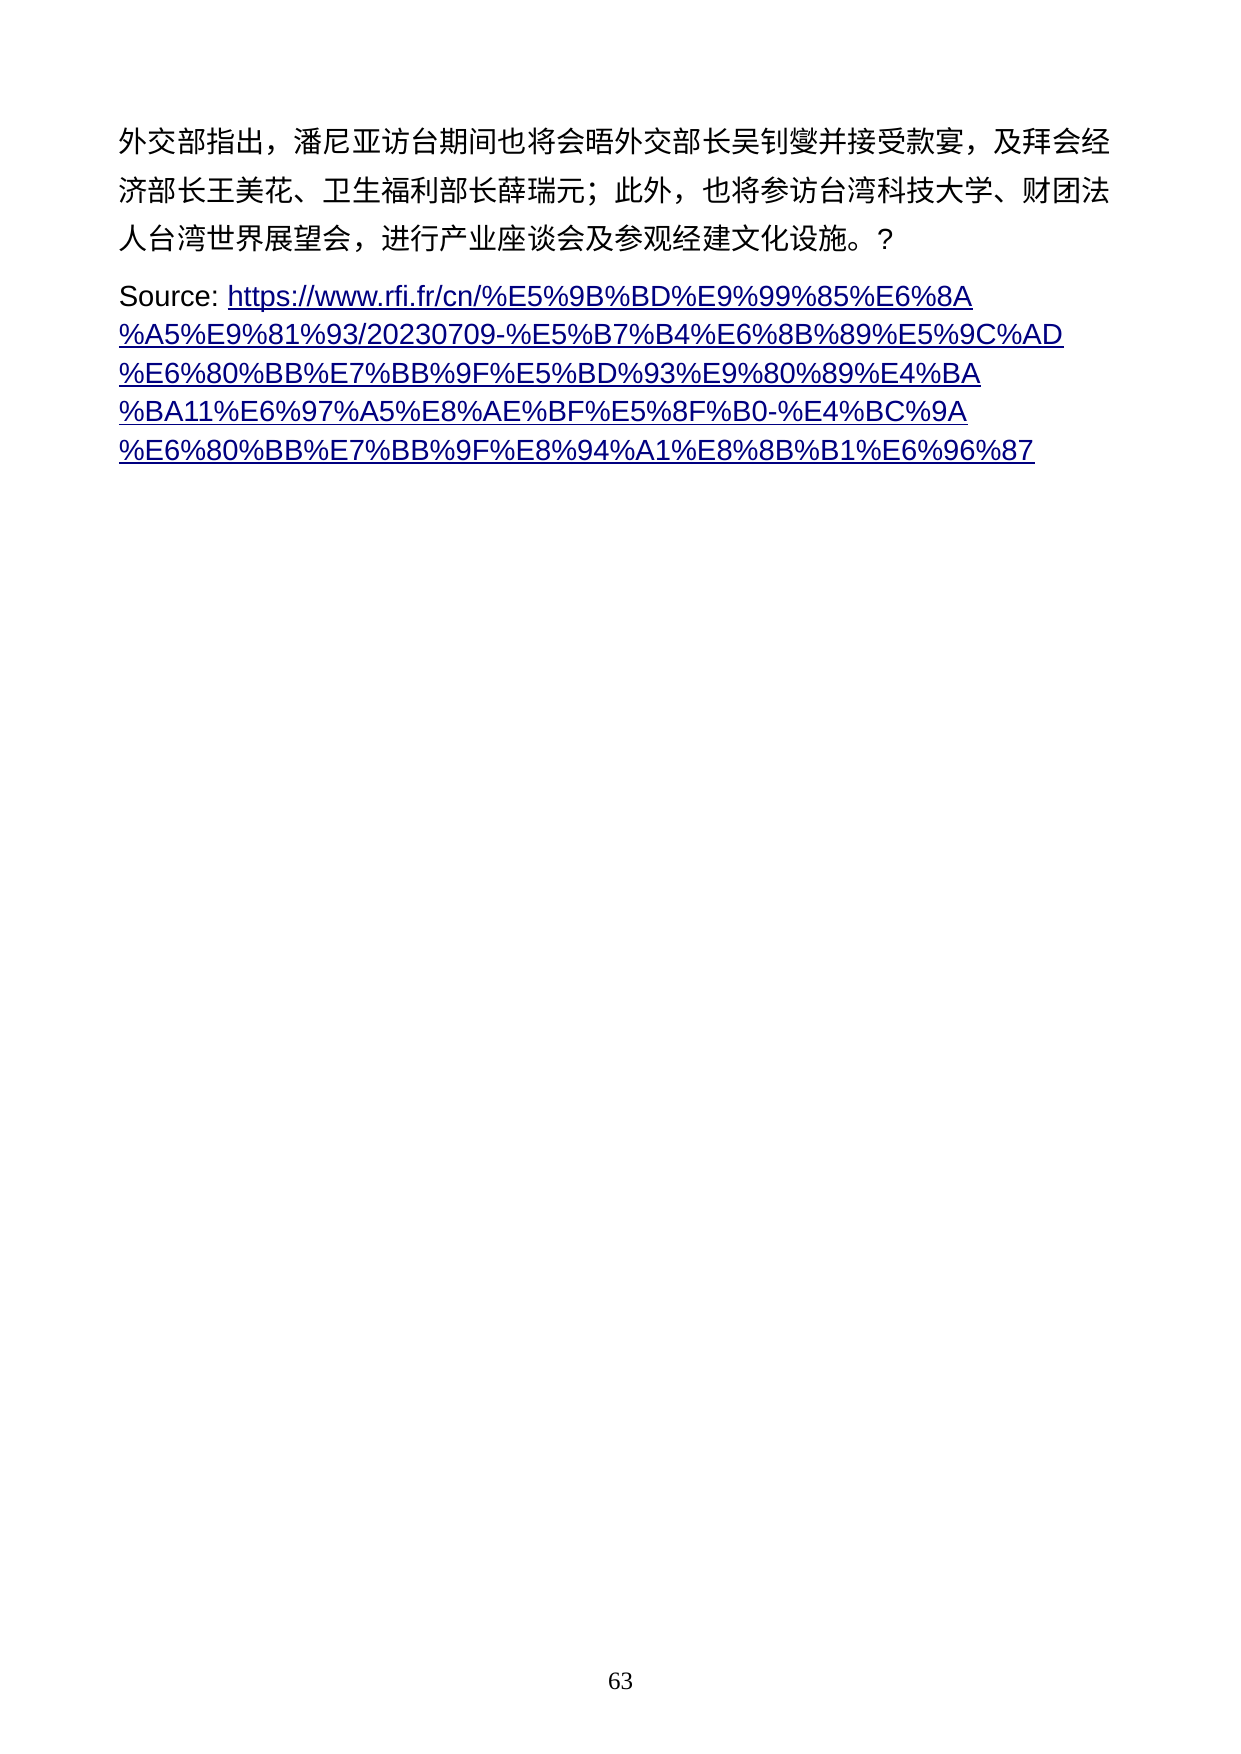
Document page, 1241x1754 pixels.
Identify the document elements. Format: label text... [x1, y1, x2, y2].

text 外交部指出，潘尼亚访台期间也将会晤外交部长吴钊燮并接受款宴，及拜会经济部长王美花、卫生福利部长薛瑞元；此外，也将参访台湾科技大学、财团法人台湾世界展望会，进行产业座谈会及参观经建文化设施。? [118, 118, 1122, 258]
text Source: https://www.rfi.fr/cn/%E5%9B%BD%E9%99%85%E6%8A%A5%E9%81%93/20230709-%E5%B7%B4%E6%8B%89%E5%9C%AD%E6%80%BB%E7%BB%9F%E5%BD%93%E9%80%89%E4%BA%BA11%E6%97%A5%E8%AE%BF%E5%8F%B0-%E4%BC%9A%E6%80%BB%E7%BB%9F%E8%94%A1%E8%8B%B1%E6%96%87 [118, 279, 1122, 466]
